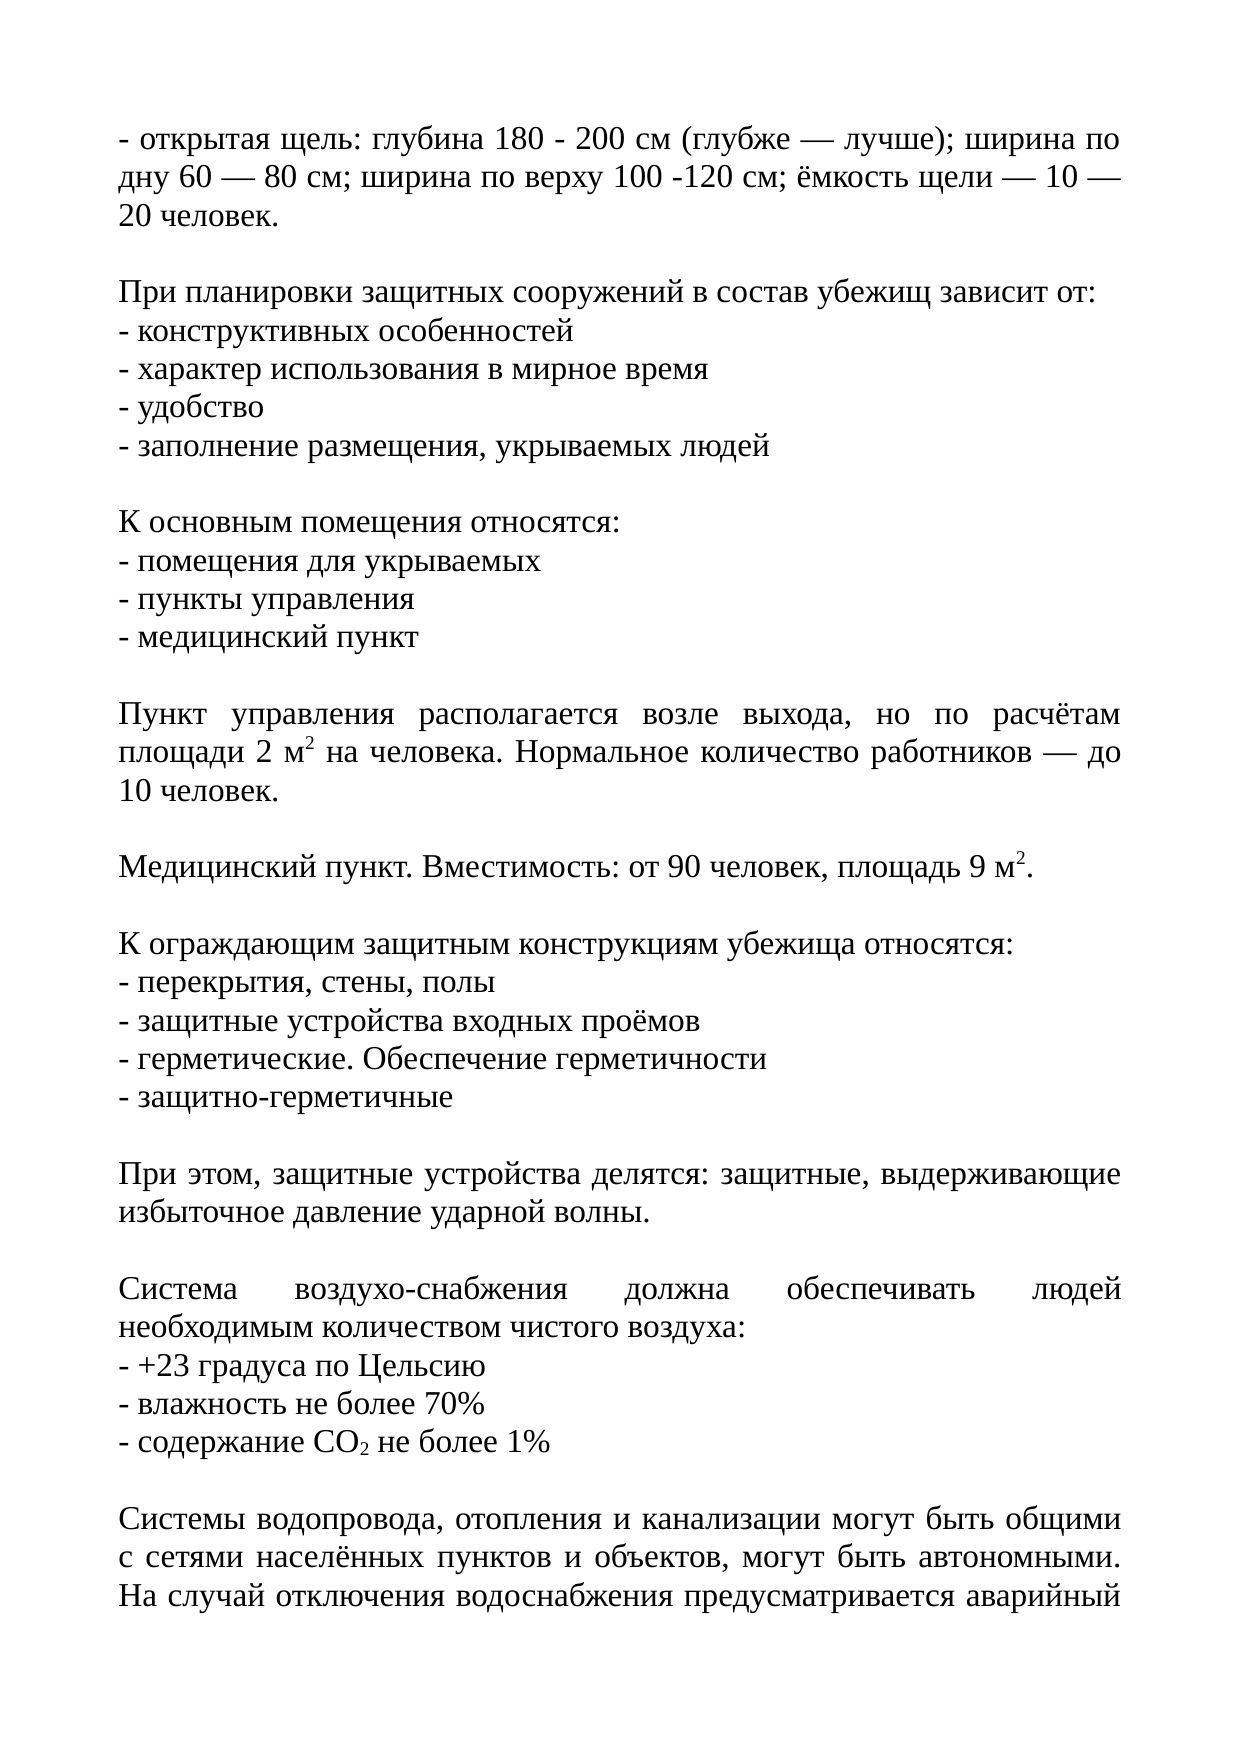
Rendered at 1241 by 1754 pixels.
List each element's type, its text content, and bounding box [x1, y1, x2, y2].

text - герметические. Обеспечение герметичности [118, 1038, 1122, 1076]
text Медицинский пункт. Вместимость: от 90 человек, площадь 9 м2. [118, 846, 1122, 885]
text - содержание CO2 не более 1% [118, 1421, 1122, 1460]
text При планировки защитных сооружений в состав убежищ зависит от: [118, 271, 1122, 310]
text Система воздухо-снабжения должна обеспечивать людей необходимым количеством чистого воздуха: [118, 1268, 1122, 1345]
text - перекрытия, стены, полы [118, 961, 1122, 1000]
text При этом, защитные устройства делятся: защитные, выдерживающие избыточное давление ударной волны. [118, 1153, 1122, 1230]
text - помещения для укрываемых [118, 540, 1122, 578]
text Системы водопровода, отопления и канализации могут быть общими с сетями населённых пунктов и объектов, могут быть автономными. На случай отключения водоснабжения предусматривается аварийный [118, 1498, 1122, 1613]
text - медицинский пункт [118, 616, 1122, 655]
text - +23 градуса по Цельсию [118, 1345, 1122, 1383]
text - характер использования в мирное время [118, 348, 1122, 386]
text - заполнение размещения, укрываемых людей [118, 425, 1122, 463]
text - пункты управления [118, 578, 1122, 616]
text - конструктивных особенностей [118, 310, 1122, 348]
text - открытая щель: глубина 180 - 200 см (глубже — лучше); ширина по дну 60 — 80 см; ширина по верху 100 -120 см; ёмкость щели — 10 — 20 человек. [118, 118, 1122, 233]
text - удобство [118, 386, 1122, 425]
text - защитные устройства входных проёмов [118, 1000, 1122, 1038]
text К ограждающим защитным конструкциям убежища относятся: [118, 923, 1122, 961]
text Пункт управления располагается возле выхода, но по расчётам площади 2 м2 на человека. Нормальное количество работников — до 10 человек. [118, 693, 1122, 808]
text К основным помещения относятся: [118, 501, 1122, 540]
text - защитно-герметичные [118, 1076, 1122, 1115]
text - влажность не более 70% [118, 1383, 1122, 1421]
